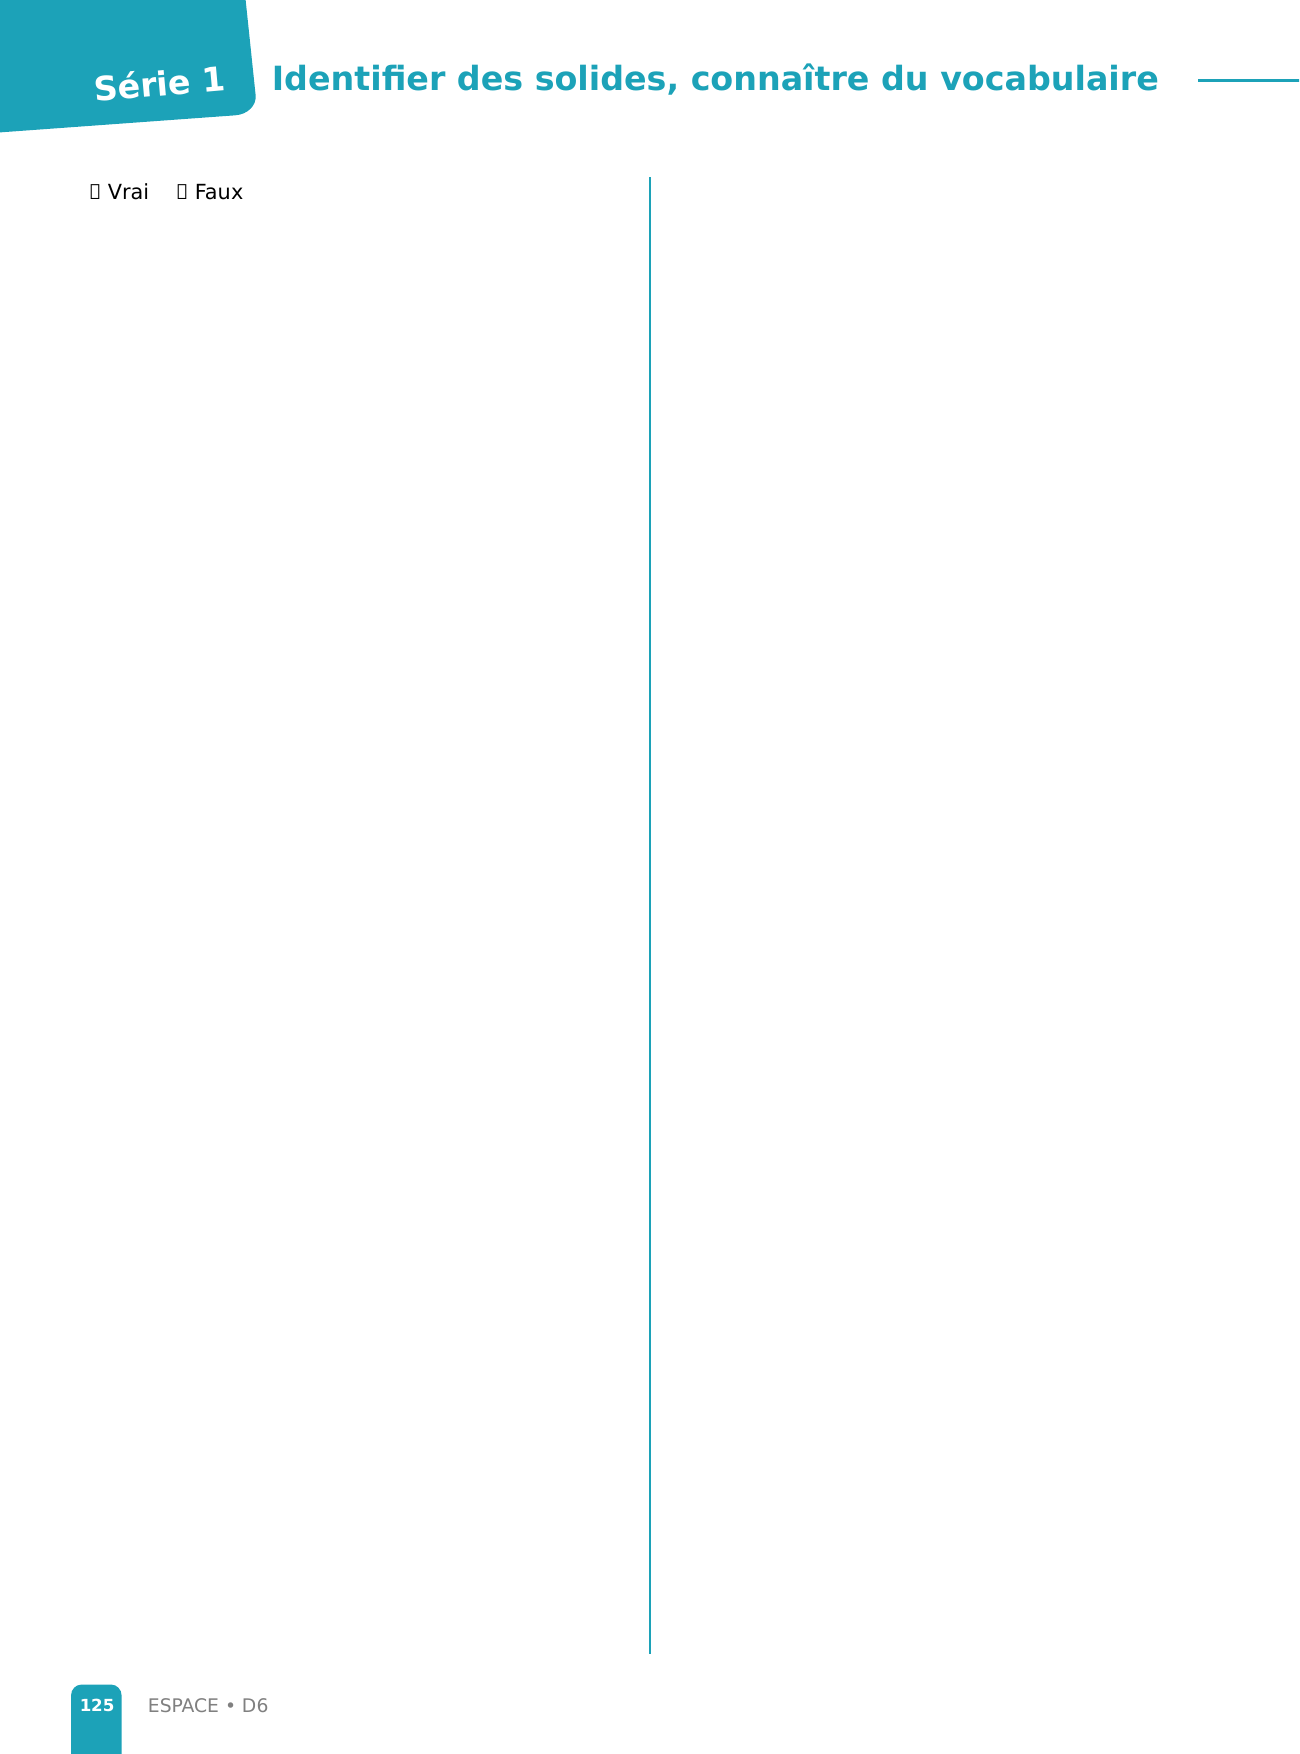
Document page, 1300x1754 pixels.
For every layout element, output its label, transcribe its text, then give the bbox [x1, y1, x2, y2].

list  Vrai  Faux [88, 177, 629, 206]
